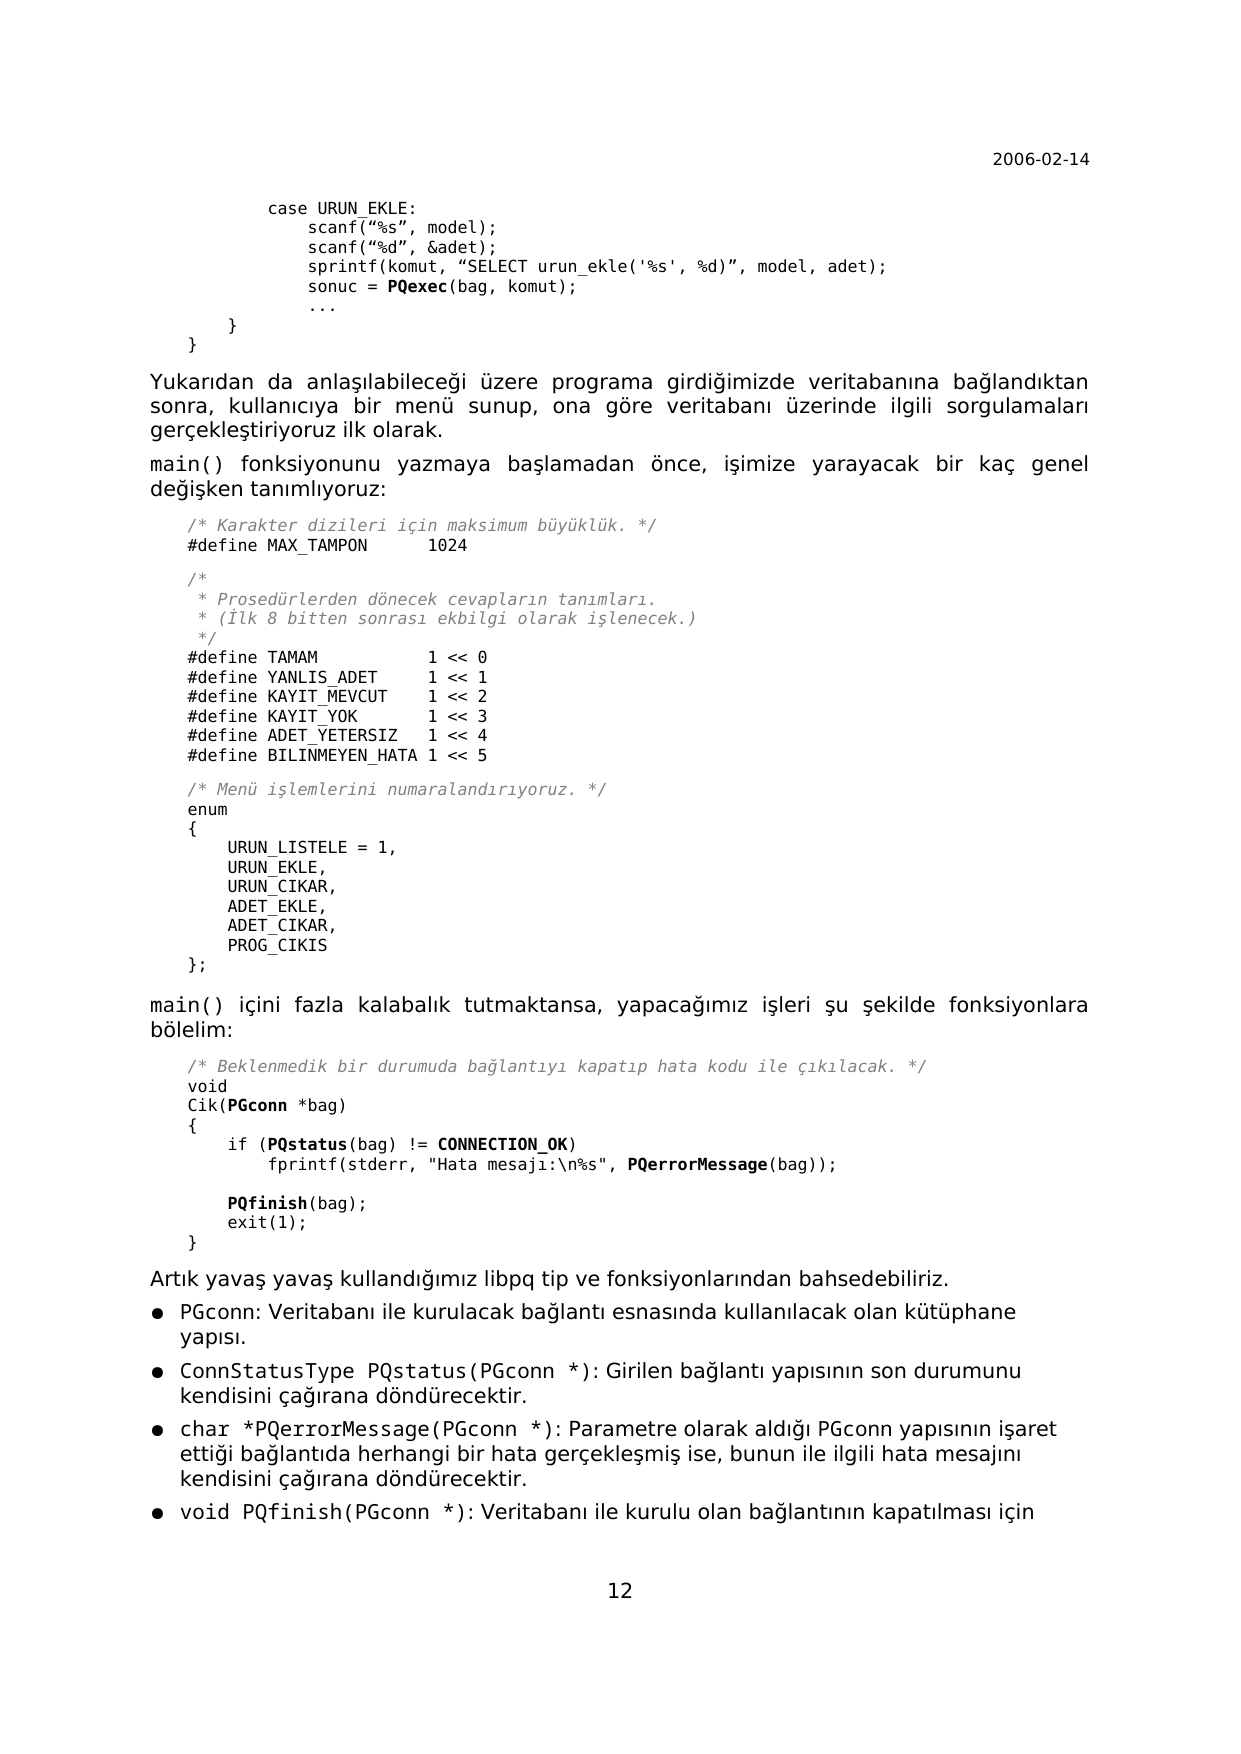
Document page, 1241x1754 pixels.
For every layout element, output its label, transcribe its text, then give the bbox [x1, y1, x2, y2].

list void PQfinish(PGconn *): Veritabanı ile kurulu olan bağlantının kapatılması için [150, 1497, 1090, 1525]
list char *PQerrorMessage(PGconn *): Parametre olarak aldığı PGconn yapısının işaret ettiği bağlantıda herhangi bir hata gerçekleşmiş ise, bunun ile ilgili hata mesajını kendisini çağırana döndürecektir. [150, 1414, 1090, 1491]
text main() fonksiyonunu yazmaya başlamadan önce, işimize yarayacak bir kaç genel değişken tanımlıyoruz: [150, 449, 1090, 501]
text /* Karakter dizileri için maksimum büyüklük. */ #define MAX_TAMPON 1024 [187, 516, 1090, 555]
text /* Beklenmedik bir durumuda bağlantıyı kapatıp hata kodu ile çıkılacak. */ void Cik(PGconn *bag) { if (PQstatus(bag) != CONNECTION_OK) fprintf(stderr, "Hata mesajı:\n%s", PQerrorMessage(bag)); PQfinish(bag); exit(1); } [187, 1057, 1090, 1252]
text Artık yavaş yavaş kullandığımız libpq tip ve fonksiyonlarından bahsedebiliriz. [150, 1267, 1090, 1291]
text /* Menü işlemlerini numaralandırıyoruz. */ enum { URUN_LISTELE = 1, URUN_EKLE, URUN_CIKAR, ADET_EKLE, ADET_CIKAR, PROG_CIKIS }; [187, 780, 1090, 975]
list ConnStatusType PQstatus(PGconn *): Girilen bağlantı yapısının son durumunu kendisini çağırana döndürecektir. [150, 1356, 1090, 1408]
text Yukarıdan da anlaşılabileceği üzere programa girdiğimizde veritabanına bağlandıktan sonra, kullanıcıya bir menü sunup, ona göre veritabanı üzerinde ilgili sorgulamaları gerçekleştiriyoruz ilk olarak. [150, 370, 1090, 443]
list PGconn: Veritabanı ile kurulacak bağlantı esnasında kullanılacak olan kütüphane yapısı. [150, 1297, 1090, 1350]
text main() içini fazla kalabalık tutmaktansa, yapacağımız işleri şu şekilde fonksiyonlara bölelim: [150, 990, 1090, 1042]
text case URUN_EKLE: scanf(“%s”, model); scanf(“%d”, &adet); sprintf(komut, “SELECT urun_ekle('%s', %d)”, model, adet); sonuc = PQexec(bag, komut); ... } } [187, 199, 1090, 355]
text /* * Prosedürlerden dönecek cevapların tanımları. * (İlk 8 bitten sonrası ekbilgi olarak işlenecek.) */ #define TAMAM 1 << 0 #define YANLIS_ADET 1 << 1 #define KAYIT_MEVCUT 1 << 2 #define KAYIT_YOK 1 << 3 #define ADET_YETERSIZ 1 << 4 #define BILINMEYEN_HATA 1 << 5 [187, 570, 1090, 765]
